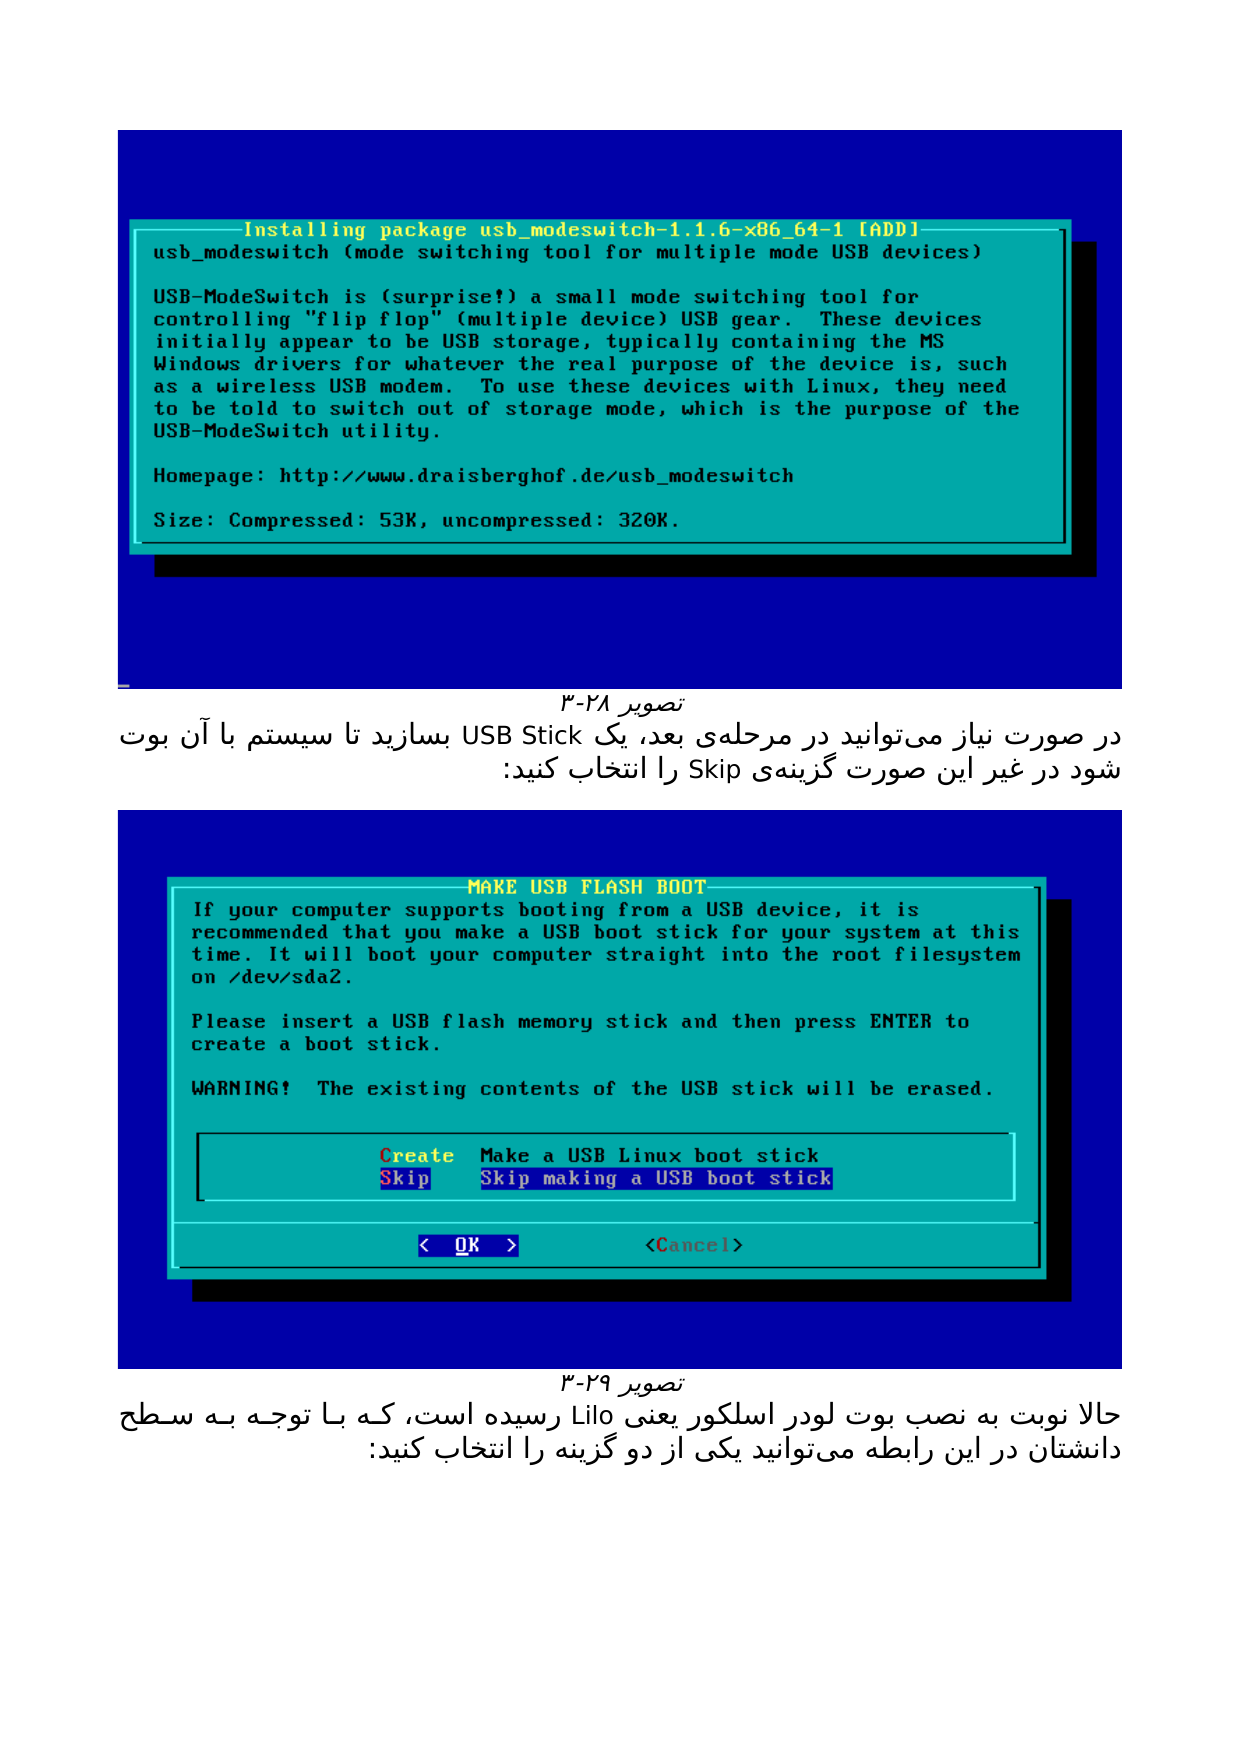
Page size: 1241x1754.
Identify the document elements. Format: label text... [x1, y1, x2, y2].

text حالا نوبت به نصب بوت لودر اسلکور یعنی Lilo رسیده است‌، که با توجه به سطح دانشتان در این رابطه می‌توانید یکی از دو گزینه را انتخاب کنید‌: [118, 1397, 1122, 1465]
text [118, 798, 1122, 810]
picture [117, 130, 1122, 689]
text [118, 118, 1122, 130]
text تصویر ۲۸-۳ [118, 689, 1122, 718]
picture [117, 810, 1122, 1369]
text تصویر ۲۹-۳ [118, 1369, 1122, 1397]
text در صورت نیاز می‌توانید در مرحله‌ی بعد‌، یک USB Stick بسازید تا سیستم با آن بوت شود در غیر این صورت گزینه‌ی Skip را انتخاب کنید‌: [118, 718, 1122, 786]
